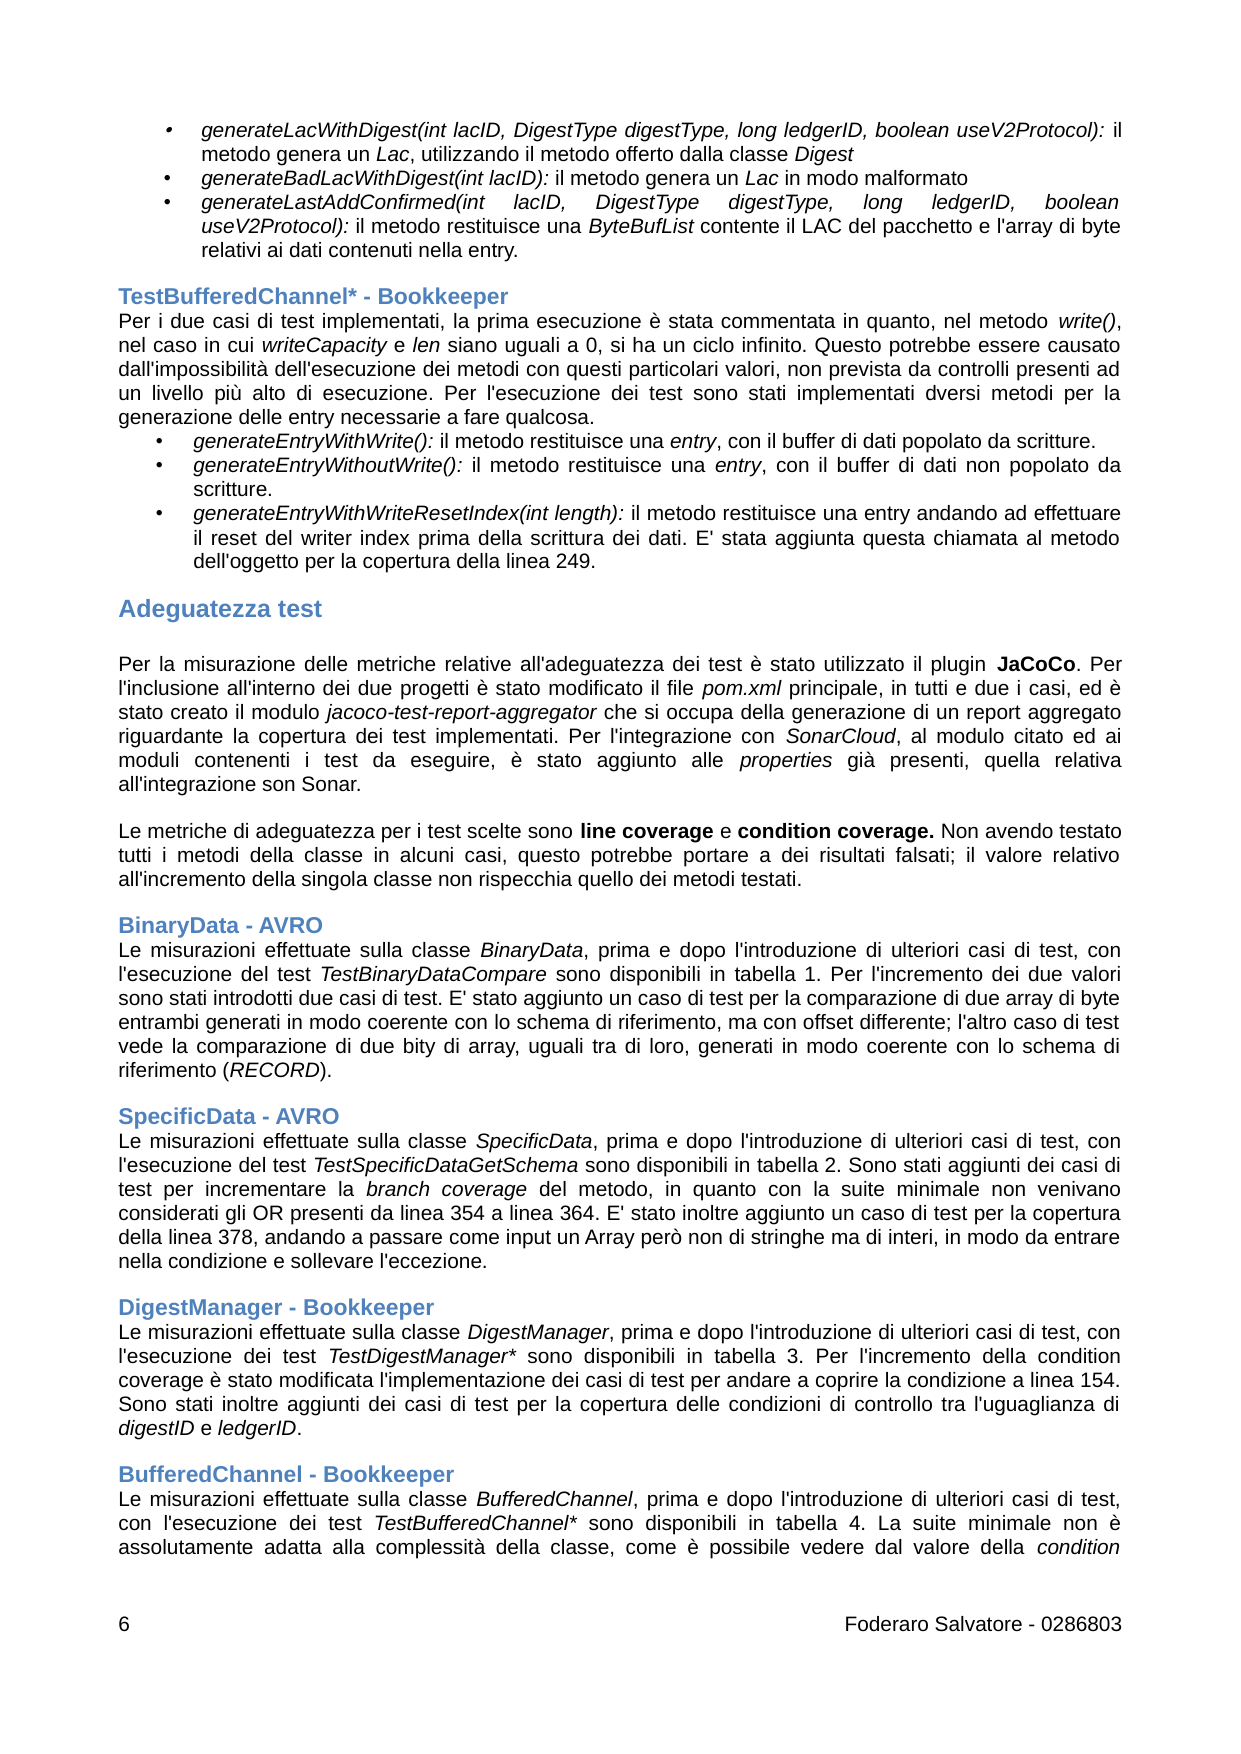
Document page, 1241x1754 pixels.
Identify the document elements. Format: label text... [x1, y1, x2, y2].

text Per la misurazione delle metriche relative all'adeguatezza dei test è stato utilizzato il plugin JaCoCo. Per l'inclusione all'interno dei due progetti è stato modificato il file pom.xml principale, in tutti e due i casi, ed è stato creato il modulo jacoco-test-report-aggregator che si occupa della generazione di un report aggregato riguardante la copertura dei test implementati. Per l'integrazione con SonarCloud, al modulo citato ed ai moduli contenenti i test da eseguire, è stato aggiunto alle properties già presenti, quella relativa all'integrazione son Sonar. [118, 652, 1122, 795]
list generateLastAddConfirmed(int lacID, DigestType digestType, long ledgerID, boolean useV2Protocol): il metodo restituisce una ByteBufList contente il LAC del pacchetto e l'array di byte relativi ai dati contenuti nella entry. [163, 190, 1122, 262]
subtitle Adeguatezza test [118, 594, 1122, 623]
text Le misurazioni effettuate sulla classe SpecificData, prima e dopo l'introduzione di ulteriori casi di test, con l'esecuzione del test TestSpecificDataGetSchema sono disponibili in tabella 2. Sono stati aggiunti dei casi di test per incrementare la branch coverage del metodo, in quanto con la suite minimale non venivano considerati gli OR presenti da linea 354 a linea 364. E' stato inoltre aggiunto un caso di test per la copertura della linea 378, andando a passare come input un Array però non di stringhe ma di interi, in modo da entrare nella condizione e sollevare l'eccezione. [118, 1129, 1122, 1273]
subtitle BinaryData - AVRO [118, 912, 1122, 938]
list generateEntryWithWrite(): il metodo restituisce una entry, con il buffer di dati popolato da scritture. [156, 429, 1122, 453]
list generateLacWithDigest(int lacID, DigestType digestType, long ledgerID, boolean useV2Protocol): il metodo genera un Lac, utilizzando il metodo offerto dalla classe Digest [163, 118, 1122, 166]
list generateEntryWithWriteResetIndex(int length): il metodo restituisce una entry andando ad effettuare il reset del writer index prima della scrittura dei dati. E' stata aggiunta questa chiamata al metodo dell'oggetto per la copertura della linea 249. [156, 501, 1122, 573]
subtitle TestBufferedChannel* - Bookkeeper [118, 283, 1122, 309]
text Per i due casi di test implementati, la prima esecuzione è stata commentata in quanto, nel metodo write(), nel caso in cui writeCapacity e len siano uguali a 0, si ha un ciclo infinito. Questo potrebbe essere causato dall'impossibilità dell'esecuzione dei metodi con questi particolari valori, non prevista da controlli presenti ad un livello più alto di esecuzione. Per l'esecuzione dei test sono stati implementati dversi metodi per la generazione delle entry necessarie a fare qualcosa. [118, 309, 1122, 429]
text Le misurazioni effettuate sulla classe DigestManager, prima e dopo l'introduzione di ulteriori casi di test, con l'esecuzione dei test TestDigestManager* sono disponibili in tabella 3. Per l'incremento della condition coverage è stato modificata l'implementazione dei casi di test per andare a coprire la condizione a linea 154. Sono stati inoltre aggiunti dei casi di test per la copertura delle condizioni di controllo tra l'uguaglianza di digestID e ledgerID. [118, 1320, 1122, 1440]
subtitle SpecificData - AVRO [118, 1103, 1122, 1129]
list generateEntryWithoutWrite(): il metodo restituisce una entry, con il buffer di dati non popolato da scritture. [156, 453, 1122, 501]
text Le metriche di adeguatezza per i test scelte sono line coverage e condition coverage. Non avendo testato tutti i metodi della classe in alcuni casi, questo potrebbe portare a dei risultati falsati; il valore relativo all'incremento della singola classe non rispecchia quello dei metodi testati. [118, 819, 1122, 891]
subtitle BufferedChannel - Bookkeeper [118, 1461, 1122, 1487]
list generateBadLacWithDigest(int lacID): il metodo genera un Lac in modo malformato [163, 166, 1122, 190]
text Le misurazioni effettuate sulla classe BufferedChannel, prima e dopo l'introduzione di ulteriori casi di test, con l'esecuzione dei test TestBufferedChannel* sono disponibili in tabella 4. La suite minimale non è assolutamente adatta alla complessità della classe, come è possibile vedere dal valore della condition [118, 1487, 1122, 1559]
text Le misurazioni effettuate sulla classe BinaryData, prima e dopo l'introduzione di ulteriori casi di test, con l'esecuzione del test TestBinaryDataCompare sono disponibili in tabella 1. Per l'incremento dei due valori sono stati introdotti due casi di test. E' stato aggiunto un caso di test per la comparazione di due array di byte entrambi generati in modo coerente con lo schema di riferimento, ma con offset differente; l'altro caso di test vede la comparazione di due bity di array, uguali tra di loro, generati in modo coerente con lo schema di riferimento (RECORD). [118, 938, 1122, 1082]
subtitle DigestManager - Bookkeeper [118, 1294, 1122, 1320]
